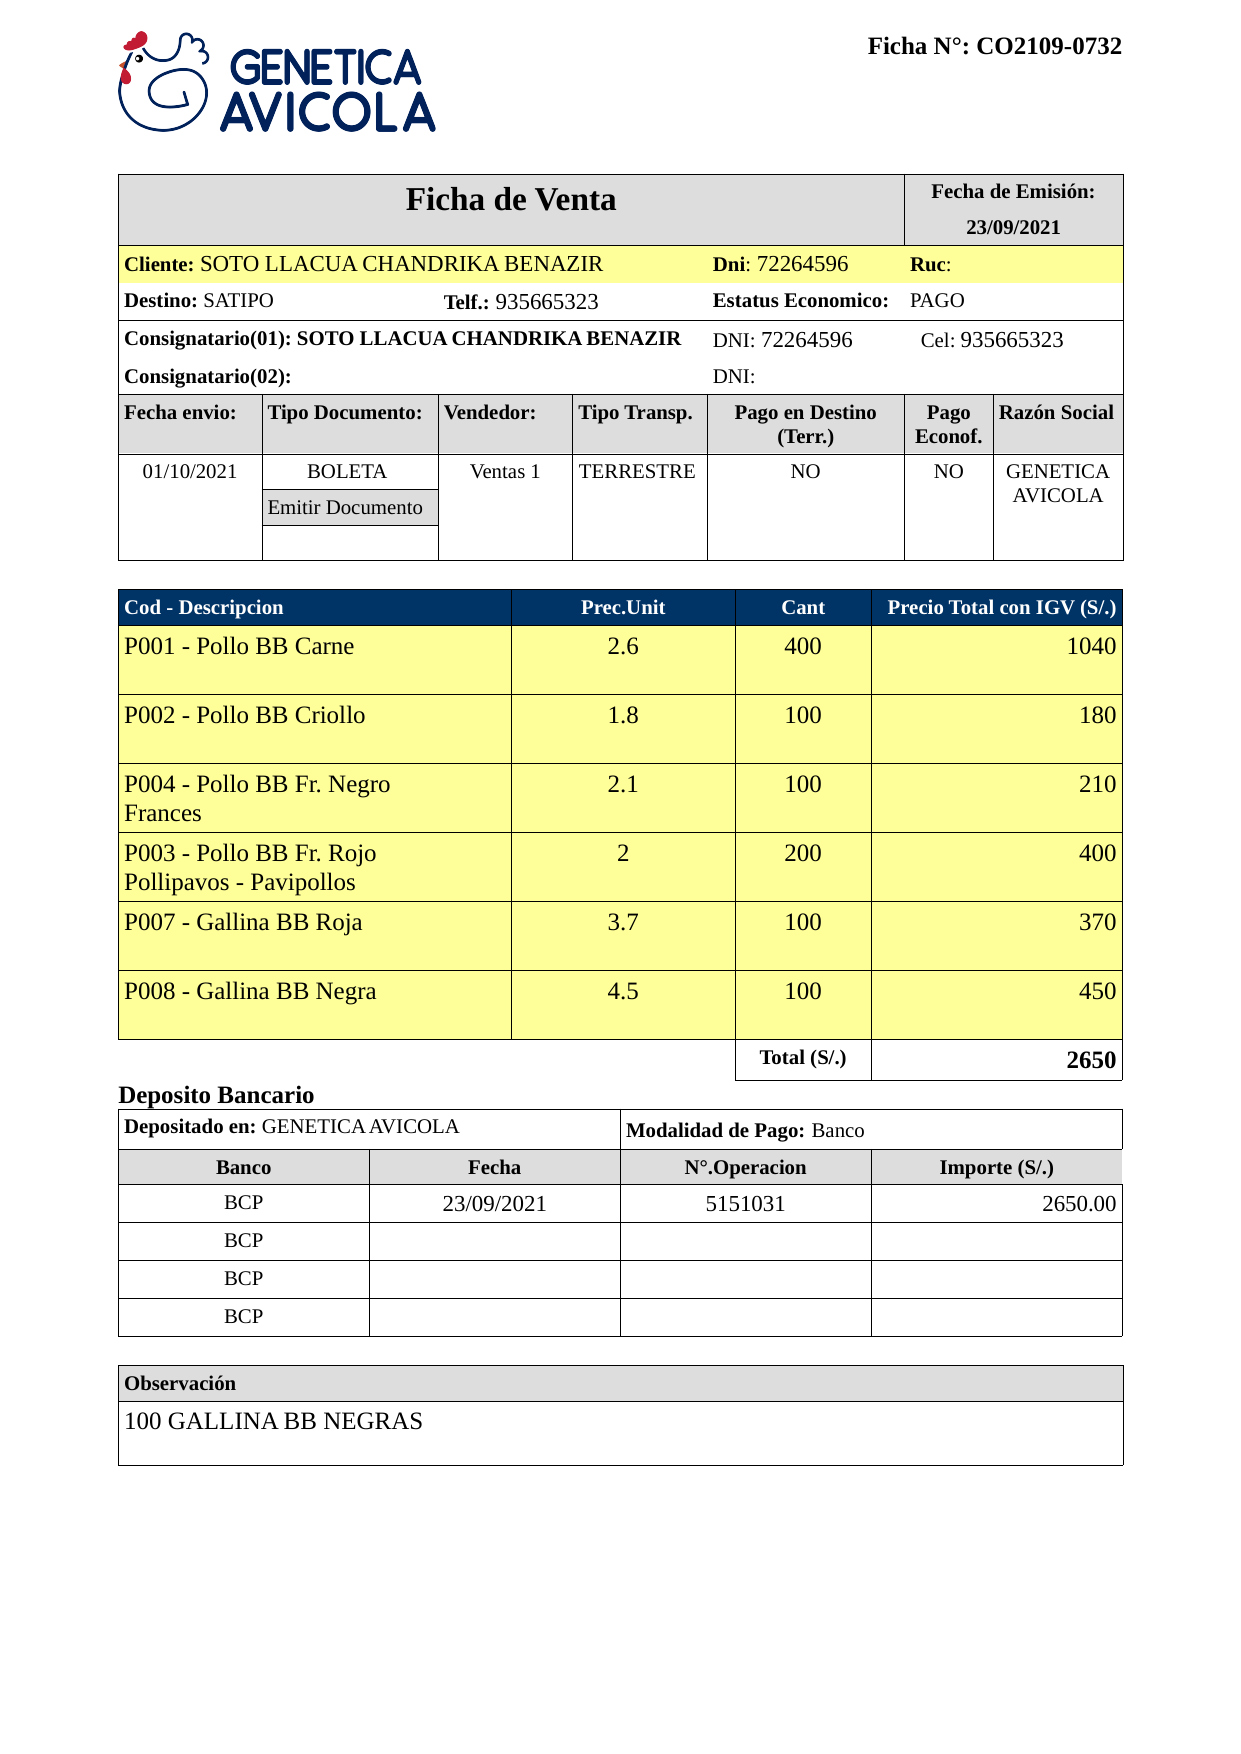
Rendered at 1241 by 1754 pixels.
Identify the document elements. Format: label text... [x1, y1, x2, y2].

table_cell 100 GALLINA BB NEGRAS [119, 1402, 1123, 1465]
table_cell BCP [119, 1261, 369, 1298]
table_cell PAGO [904, 283, 1123, 320]
table_cell 1040 [872, 626, 1122, 694]
table_cell Vendedor: [439, 395, 572, 453]
table_cell 100 [736, 971, 871, 1039]
table_cell [621, 1299, 871, 1336]
table_cell Tipo Documento: [263, 395, 438, 453]
table_cell 2650.00 [872, 1185, 1122, 1222]
table_cell Destino: SATIPO [119, 283, 438, 320]
table_cell Fecha envio: [119, 395, 262, 453]
table_cell 23/09/2021 [905, 209, 1123, 245]
text Deposito Bancario [118, 1080, 1122, 1108]
table_cell 4.5 [512, 971, 735, 1039]
table_cell 3.7 [512, 902, 735, 970]
table_header Cod - Descripcion [119, 590, 511, 625]
table_cell [263, 526, 438, 560]
table_cell [370, 1299, 620, 1336]
table_cell [872, 1261, 1122, 1298]
table_cell [621, 1223, 871, 1260]
table_cell Cliente: SOTO LLACUA CHANDRIKA BENAZIR [119, 246, 707, 283]
table_cell Dni: 72264596 [707, 246, 904, 283]
table_cell 2 [512, 833, 735, 901]
table_cell Ventas 1 [439, 455, 572, 560]
table_header Fecha de Emisión: [905, 175, 1123, 209]
table_cell 01/10/2021 [119, 455, 262, 560]
table_header Ficha de Venta [119, 175, 904, 245]
table_cell GENETICA AVICOLA [994, 455, 1123, 560]
table_cell [370, 1261, 620, 1298]
table_header Prec.Unit [512, 590, 735, 625]
table_cell P003 - Pollo BB Fr. Rojo Pollipavos - Pavipollos [119, 833, 511, 901]
table_cell 23/09/2021 [370, 1185, 620, 1222]
table_cell NO [708, 455, 904, 560]
table_cell P002 - Pollo BB Criollo [119, 695, 511, 763]
table_header Modalidad de Pago: Banco [621, 1110, 1122, 1149]
table_cell 100 [736, 695, 871, 763]
table_cell N°.Operacion [621, 1150, 871, 1184]
table_cell Razón Social [994, 395, 1123, 453]
table_cell 200 [736, 833, 871, 901]
table_cell P004 - Pollo BB Fr. Negro Frances [119, 764, 511, 832]
table_cell [511, 1040, 735, 1079]
table_cell [621, 1261, 871, 1298]
table_cell 100 [736, 902, 871, 970]
table_cell 2.1 [512, 764, 735, 832]
table_header Observación [119, 1366, 1123, 1401]
table_cell Fecha [370, 1150, 620, 1184]
table_cell Banco [119, 1150, 369, 1184]
table_cell TERRESTRE [573, 455, 707, 560]
table_cell Pago Econof. [905, 395, 993, 453]
table_cell Estatus Economico: [707, 283, 904, 320]
table_cell [872, 1223, 1122, 1260]
table_cell 100 [736, 764, 871, 832]
table_cell 370 [872, 902, 1122, 970]
table_cell [370, 1223, 620, 1260]
table_cell 210 [872, 764, 1122, 832]
table_cell P007 - Gallina BB Roja [119, 902, 511, 970]
table_cell 5151031 [621, 1185, 871, 1222]
table_cell Cel: 935665323 [915, 321, 1123, 358]
table_cell Tipo Transp. [573, 395, 707, 453]
table_cell 400 [736, 626, 871, 694]
table_cell P008 - Gallina BB Negra [119, 971, 511, 1039]
table_cell Ruc: [904, 246, 1123, 283]
table_header Cant [736, 590, 871, 625]
table_cell 450 [872, 971, 1122, 1039]
table_cell Consignatario(01): SOTO LLACUA CHANDRIKA BENAZIR [119, 321, 707, 358]
table_cell Emitir Documento [263, 490, 438, 525]
table_cell BCP [119, 1223, 369, 1260]
table_cell 2650 [872, 1040, 1122, 1079]
table_cell Total (S/.) [736, 1040, 871, 1079]
table_cell P001 - Pollo BB Carne [119, 626, 511, 694]
table_cell DNI: 72264596 [707, 321, 915, 358]
table_cell Consignatario(02): [119, 358, 707, 394]
table_cell BCP [119, 1299, 369, 1336]
table_cell 1.8 [512, 695, 735, 763]
table_cell BOLETA [263, 455, 438, 489]
table_cell [872, 1299, 1122, 1336]
table_cell Pago en Destino (Terr.) [708, 395, 904, 453]
table_cell [118, 1040, 511, 1079]
table_header Depositado en: GENETICA AVICOLA [119, 1110, 620, 1149]
table_cell 400 [872, 833, 1122, 901]
table_cell BCP [119, 1185, 369, 1222]
table_cell Importe (S/.) [872, 1150, 1122, 1184]
table_cell NO [905, 455, 993, 560]
table_cell Telf.: 935665323 [438, 283, 707, 320]
table_cell 180 [872, 695, 1122, 763]
table_cell 2.6 [512, 626, 735, 694]
table_cell DNI: [707, 358, 1123, 394]
table_header Precio Total con IGV (S/.) [872, 590, 1122, 625]
picture [118, 31, 436, 132]
